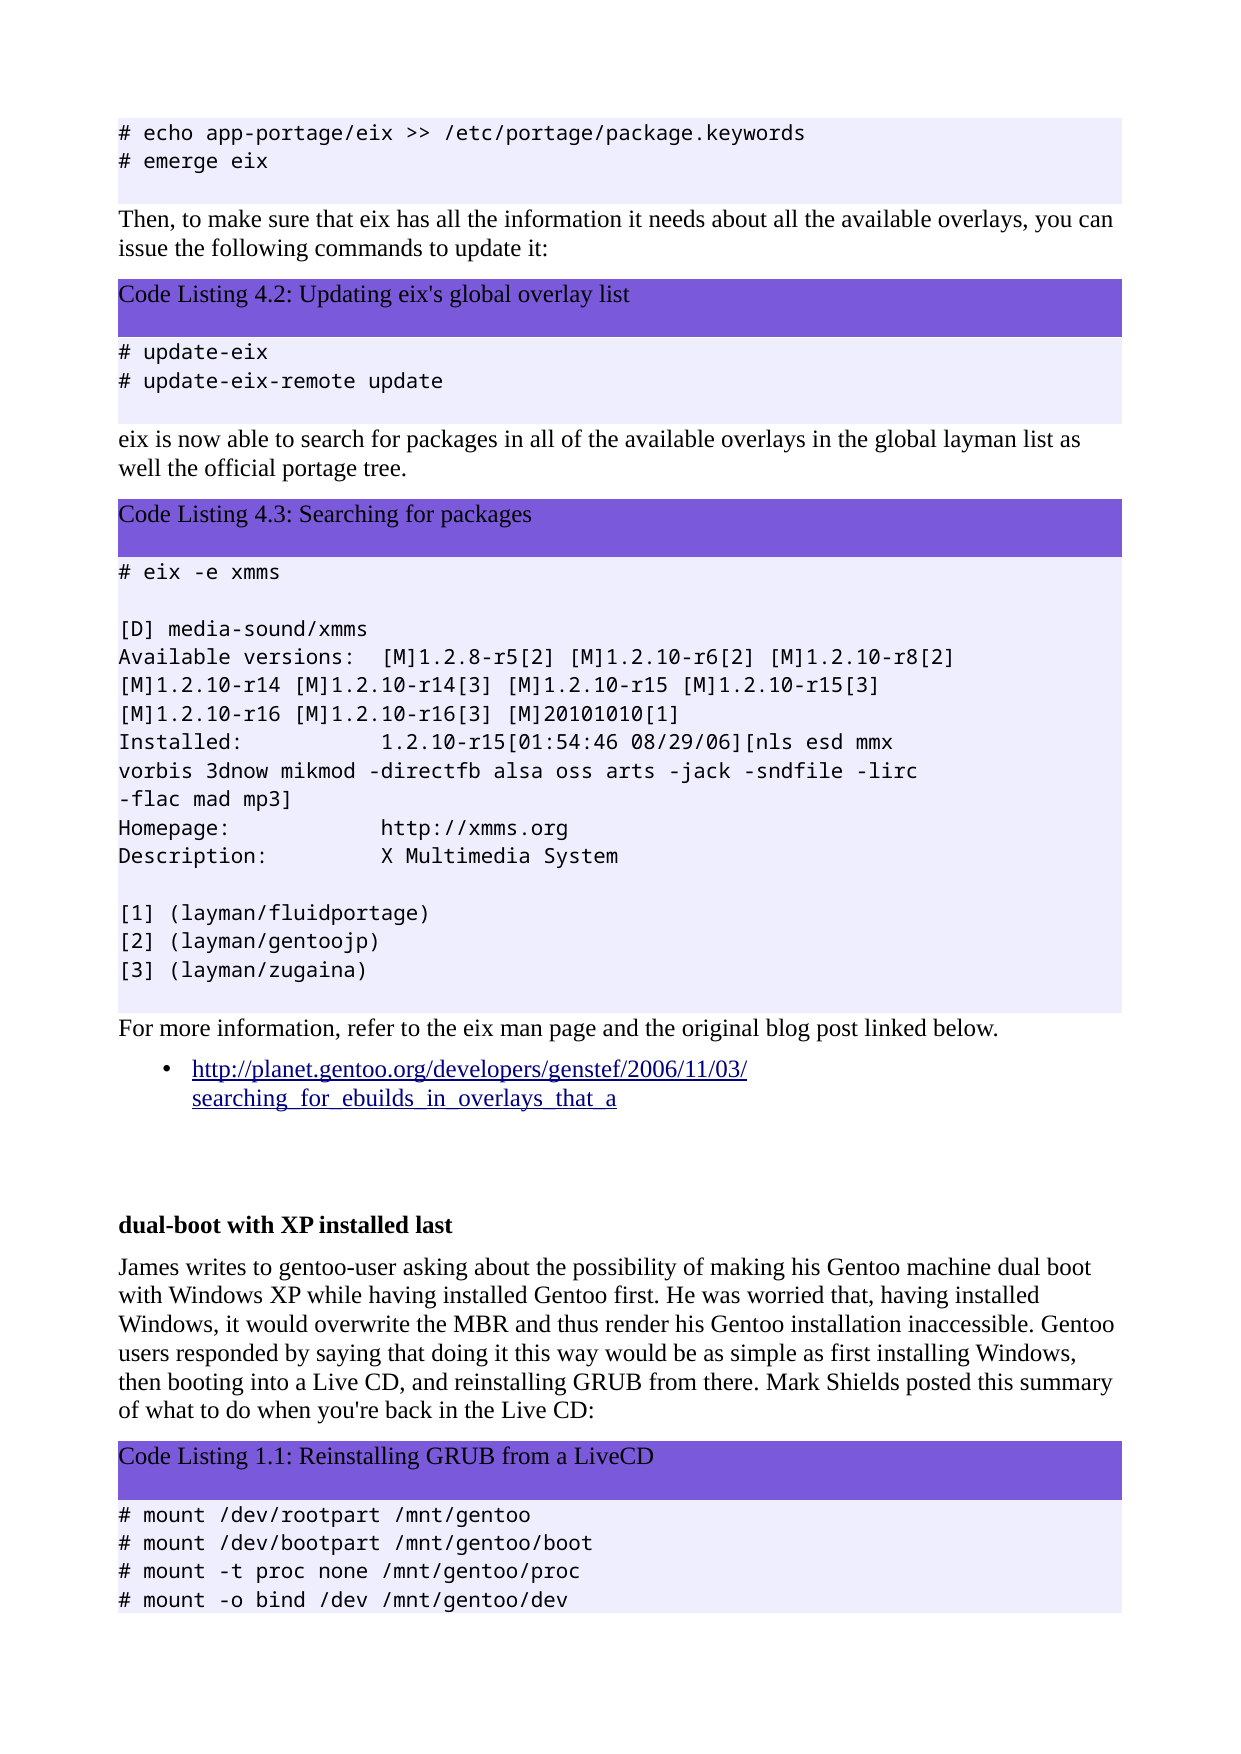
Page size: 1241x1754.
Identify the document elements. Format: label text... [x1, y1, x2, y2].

table_cell # update-eix # update-eix-remote update [118, 338, 1122, 424]
table_header Code Listing 4.3: Searching for packages [118, 499, 1122, 557]
text dual-boot with XP installed last [118, 1210, 1122, 1239]
table_header Code Listing 4.2: Updating eix's global overlay list [118, 279, 1122, 337]
text Then, to make sure that eix has all the information it needs about all the available overlays, you can issue the following commands to update it: [118, 204, 1122, 262]
text James writes to gentoo-user asking about the possibility of making his Gentoo machine dual boot with Windows XP while having installed Gentoo first. He was worried that, having installed Windows, it would overwrite the MBR and thus render his Gentoo installation inaccessible. Gentoo users responded by saying that doing it this way would be as simple as first installing Windows, then booting into a Live CD, and reinstalling GRUB from there. Mark Shields posted this summary of what to do when you're back in the Live CD: [118, 1252, 1122, 1424]
text eix is now able to search for packages in all of the available overlays in the global layman list as well the official portage tree. [118, 424, 1122, 481]
table_cell # mount /dev/rootpart /mnt/gentoo # mount /dev/bootpart /mnt/gentoo/boot # mount -t proc none /mnt/gentoo/proc # mount -o bind /dev /mnt/gentoo/dev [118, 1500, 1122, 1613]
table_cell # echo app-portage/eix >> /etc/portage/package.keywords # emerge eix [118, 118, 1122, 204]
table_cell # eix -e xmms [D] media-sound/xmms Available versions: [M]1.2.8-r5[2] [M]1.2.10-r6[2] [M]1.2.10-r8[2] [M]1.2.10-r14 [M]1.2.10-r14[3] [M]1.2.10-r15 [M]1.2.10-r15[3] [M]1.2.10-r16 [M]1.2.10-r16[3] [M]20101010[1] Installed: 1.2.10-r15[01:54:46 08/29/06][nls esd mmx vorbis 3dnow mikmod -directfb alsa oss arts -jack -sndfile -lirc -flac mad mp3] Homepage: http://xmms.org Description: X Multimedia System [1] (layman/fluidportage) [2] (layman/gentoojp) [3] (layman/zugaina) [118, 557, 1122, 1013]
text For more information, refer to the eix man page and the original blog post linked below. [118, 1013, 1122, 1042]
table_header Code Listing 1.1: Reinstalling GRUB from a LiveCD [118, 1441, 1122, 1500]
list http://planet.gentoo.org/developers/genstef/2006/11/03/searching_for_ebuilds_in_overlays_that_a [162, 1054, 1122, 1112]
